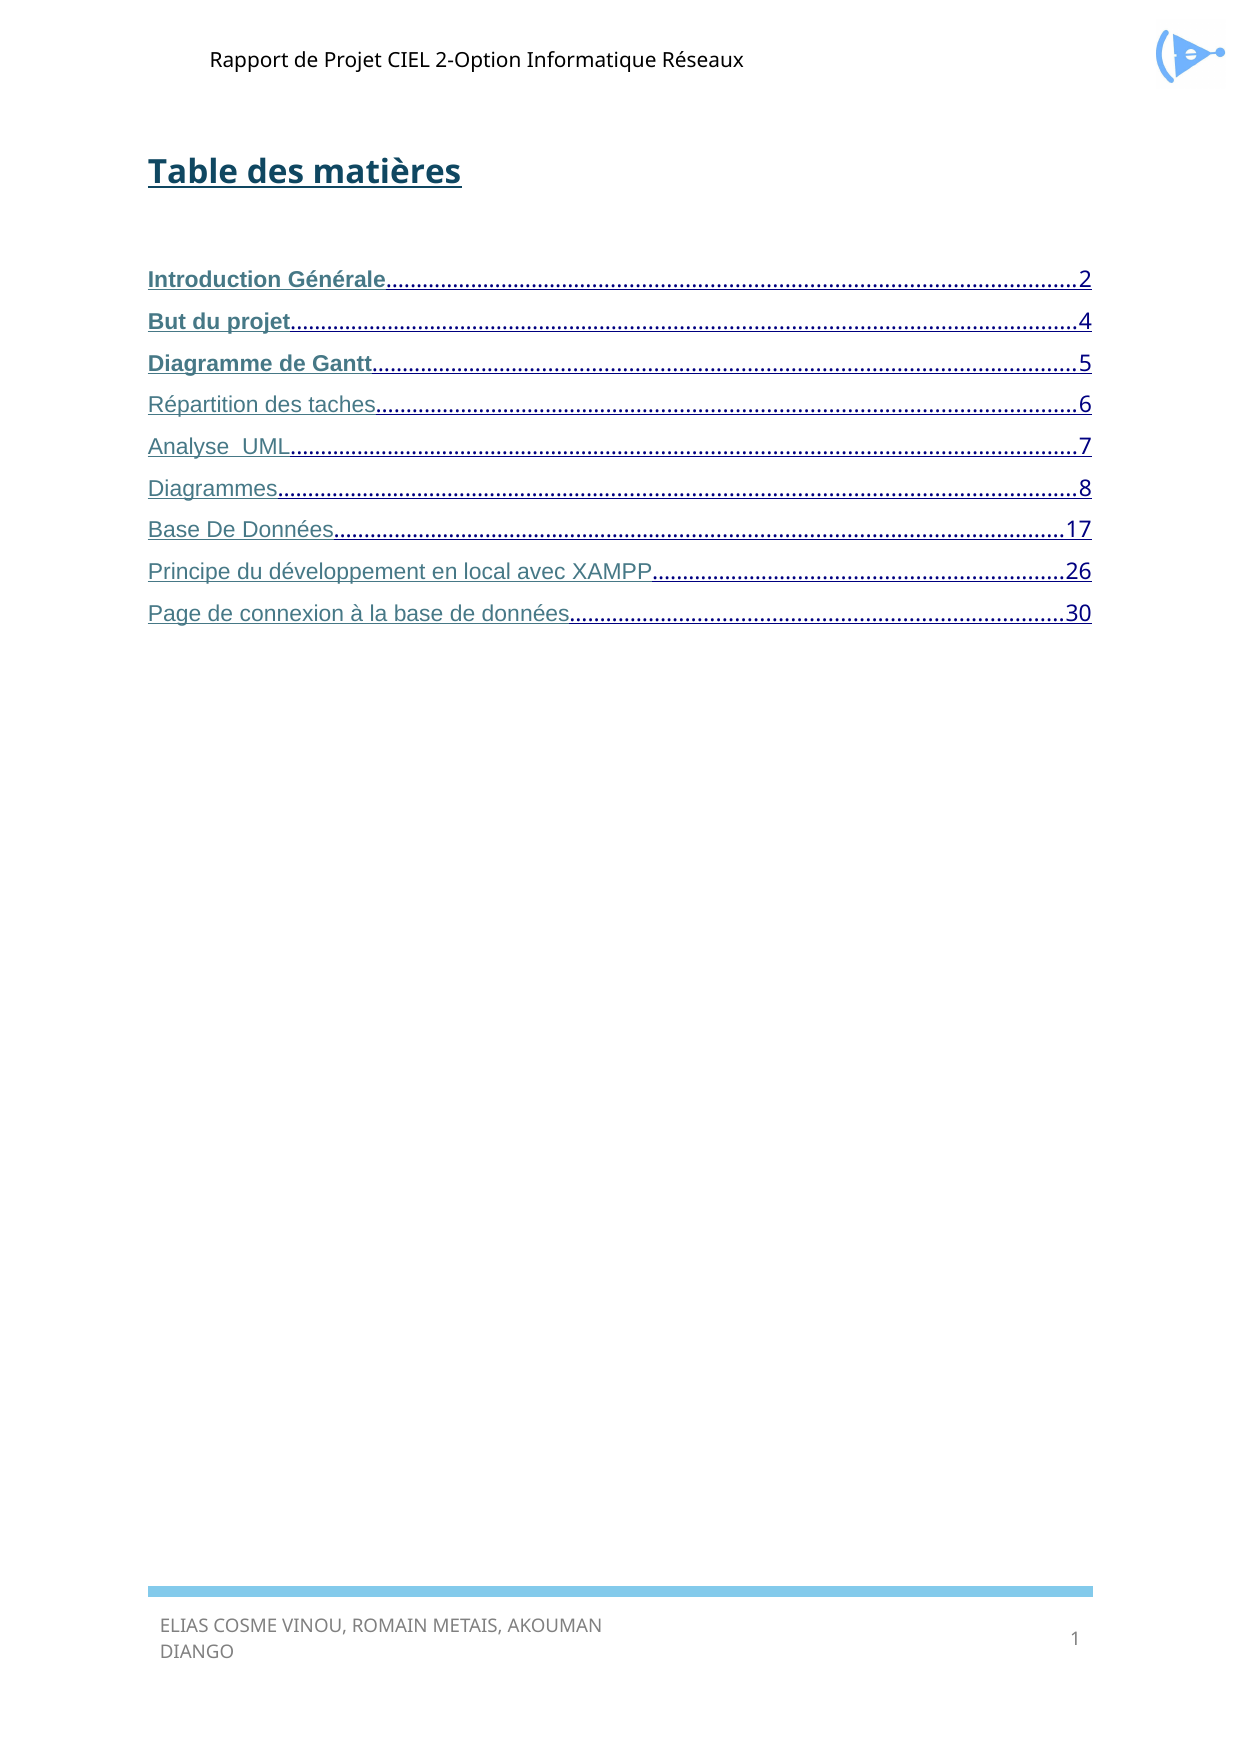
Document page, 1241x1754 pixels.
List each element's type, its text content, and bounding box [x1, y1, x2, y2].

text Page de connexion à la base de données 30 [148, 597, 1093, 628]
text Analyse UML 7 [148, 430, 1093, 461]
text Principe du développement en local avec XAMPP 26 [148, 555, 1093, 586]
text Répartition des taches 6 [148, 388, 1093, 420]
text Base De Données 17 [148, 513, 1093, 545]
text Diagrammes 8 [148, 472, 1093, 503]
subtitle Table des matières [148, 148, 1093, 193]
text Introduction Générale 2 [148, 263, 1093, 295]
text Diagramme de Gantt 5 [148, 347, 1093, 378]
text But du projet 4 [148, 305, 1093, 336]
